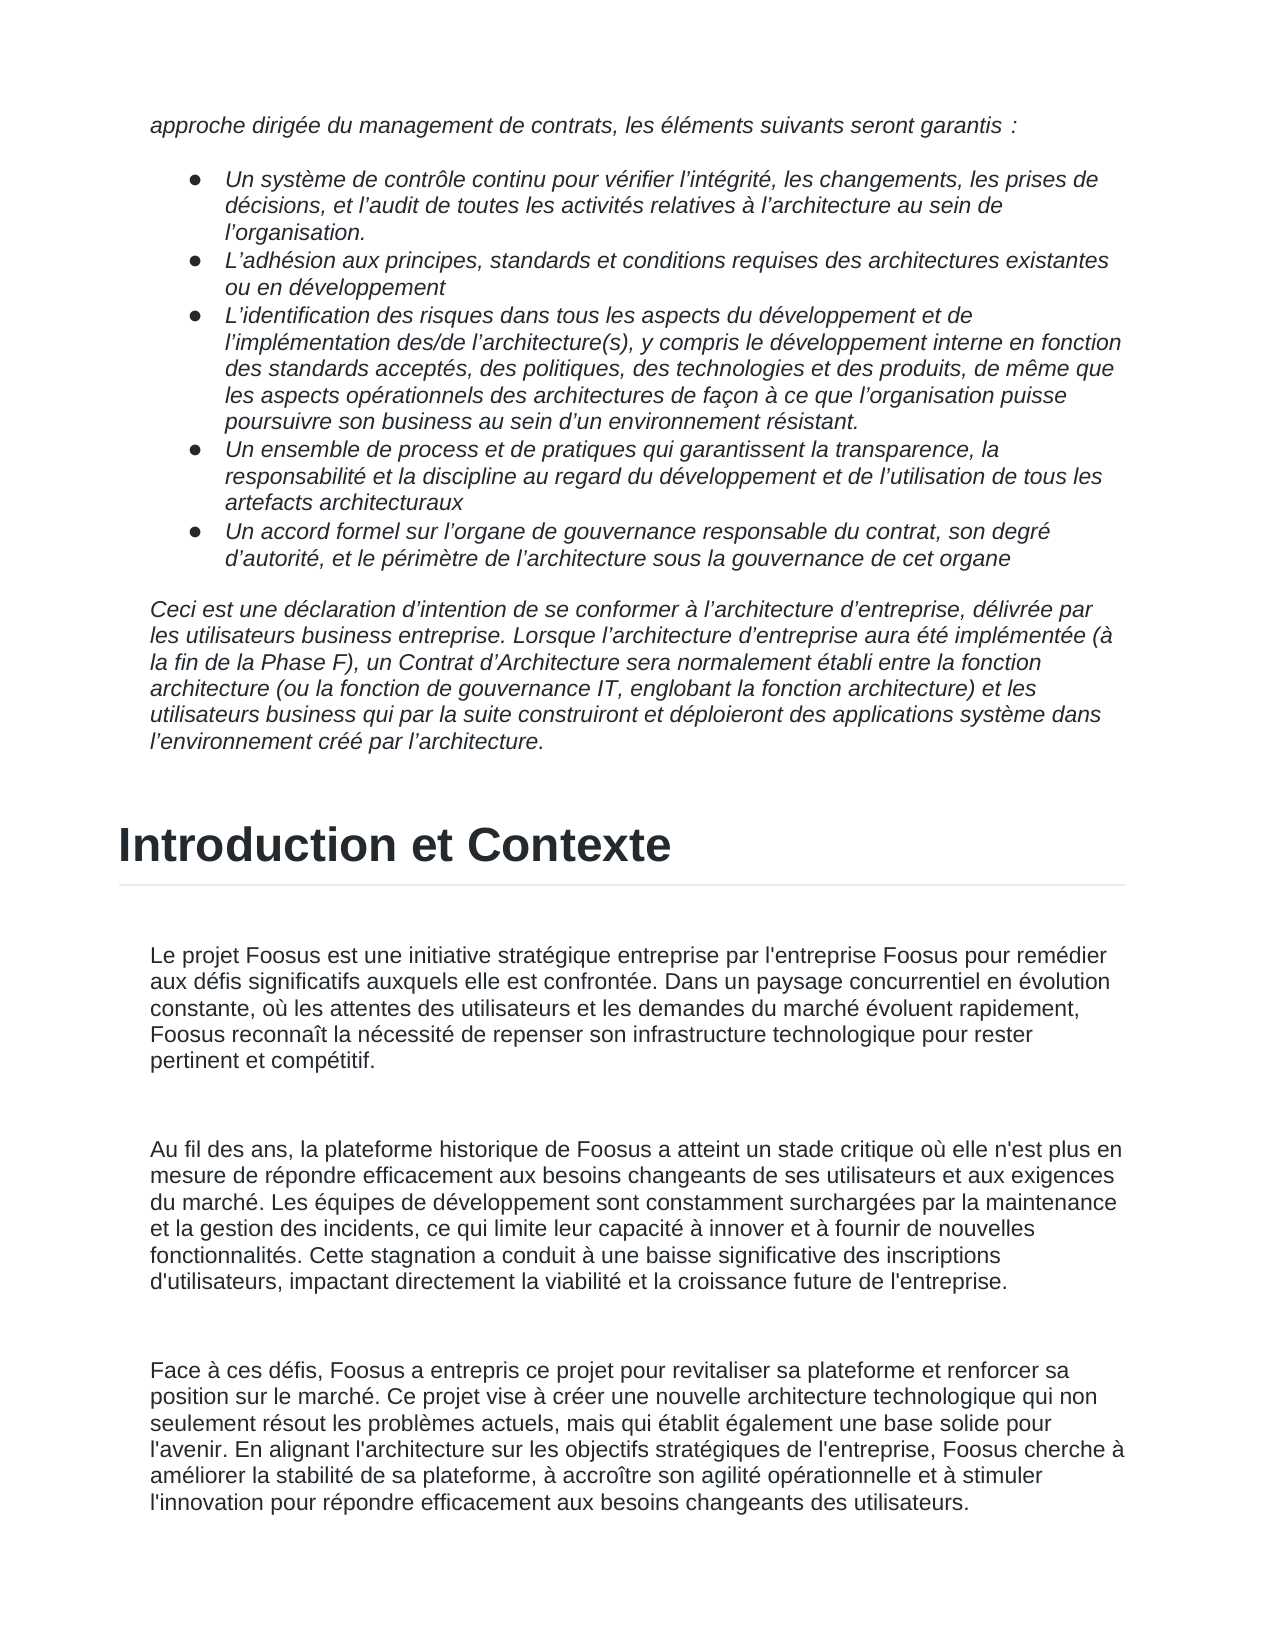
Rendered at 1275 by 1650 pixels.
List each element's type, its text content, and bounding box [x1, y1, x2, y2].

list Un ensemble de process et de pratiques qui garantissent la transparence, la responsabilité et la discipline au regard du développement et de l’utilisation de tous les artefacts architecturaux [187, 434, 1125, 516]
list Un accord formel sur l’organe de gouvernance responsable du contrat, son degré d’autorité, et le périmètre de l’architecture sous la gouvernance de cet organe [187, 516, 1125, 571]
text Au fil des ans, la plateforme historique de Foosus a atteint un stade critique où elle n'est plus en mesure de répondre efficacement aux besoins changeants de ses utilisateurs et aux exigences du marché. Les équipes de développement sont constamment surchargées par la maintenance et la gestion des incidents, ce qui limite leur capacité à innover et à fournir de nouvelles fonctionnalités. Cette stagnation a conduit à une baisse significative des inscriptions d'utilisateurs, impactant directement la viabilité et la croissance future de l'entreprise. [150, 1136, 1125, 1294]
subtitle Introduction et Contexte [119, 816, 1125, 884]
text Ceci est une déclaration d’intention de se conformer à l’architecture d’entreprise, délivrée par les utilisateurs business entreprise. Lorsque l’architecture d’entreprise aura été implémentée (à la fin de la Phase F), un Contrat d’Architecture sera normalement établi entre la fonction architecture (ou la fonction de gouvernance IT, englobant la fonction architecture) et les utilisateurs business qui par la suite construiront et déploieront des applications système dans l’environnement créé par l’architecture. [150, 596, 1125, 754]
text approche dirigée du management de contrats, les éléments suivants seront garantis : [150, 112, 1125, 138]
list L’adhésion aux principes, standards et conditions requises des architectures existantes ou en développement [187, 245, 1125, 300]
list L’identification des risques dans tous les aspects du développement et de l’implémentation des/de l’architecture(s), y compris le développement interne en fonction des standards acceptés, des politiques, des technologies et des produits, de même que les aspects opérationnels des architectures de façon à ce que l’organisation puisse poursuivre son business au sein d’un environnement résistant. [187, 300, 1125, 434]
text Face à ces défis, Foosus a entrepris ce projet pour revitaliser sa plateforme et renforcer sa position sur le marché. Ce projet vise à créer une nouvelle architecture technologique qui non seulement résout les problèmes actuels, mais qui établit également une base solide pour l'avenir. En alignant l'architecture sur les objectifs stratégiques de l'entreprise, Foosus cherche à améliorer la stabilité de sa plateforme, à accroître son agilité opérationnelle et à stimuler l'innovation pour répondre efficacement aux besoins changeants des utilisateurs. [150, 1357, 1125, 1515]
text Le projet Foosus est une initiative stratégique entreprise par l'entreprise Foosus pour remédier aux défis significatifs auxquels elle est confrontée. Dans un paysage concurrentiel en évolution constante, où les attentes des utilisateurs et les demandes du marché évoluent rapidement, Foosus reconnaît la nécessité de repenser son infrastructure technologique pour rester pertinent et compétitif. [150, 942, 1125, 1074]
list Un système de contrôle continu pour vérifier l’intégrité, les changements, les prises de décisions, et l’audit de toutes les activités relatives à l’architecture au sein de l’organisation. [187, 163, 1125, 245]
